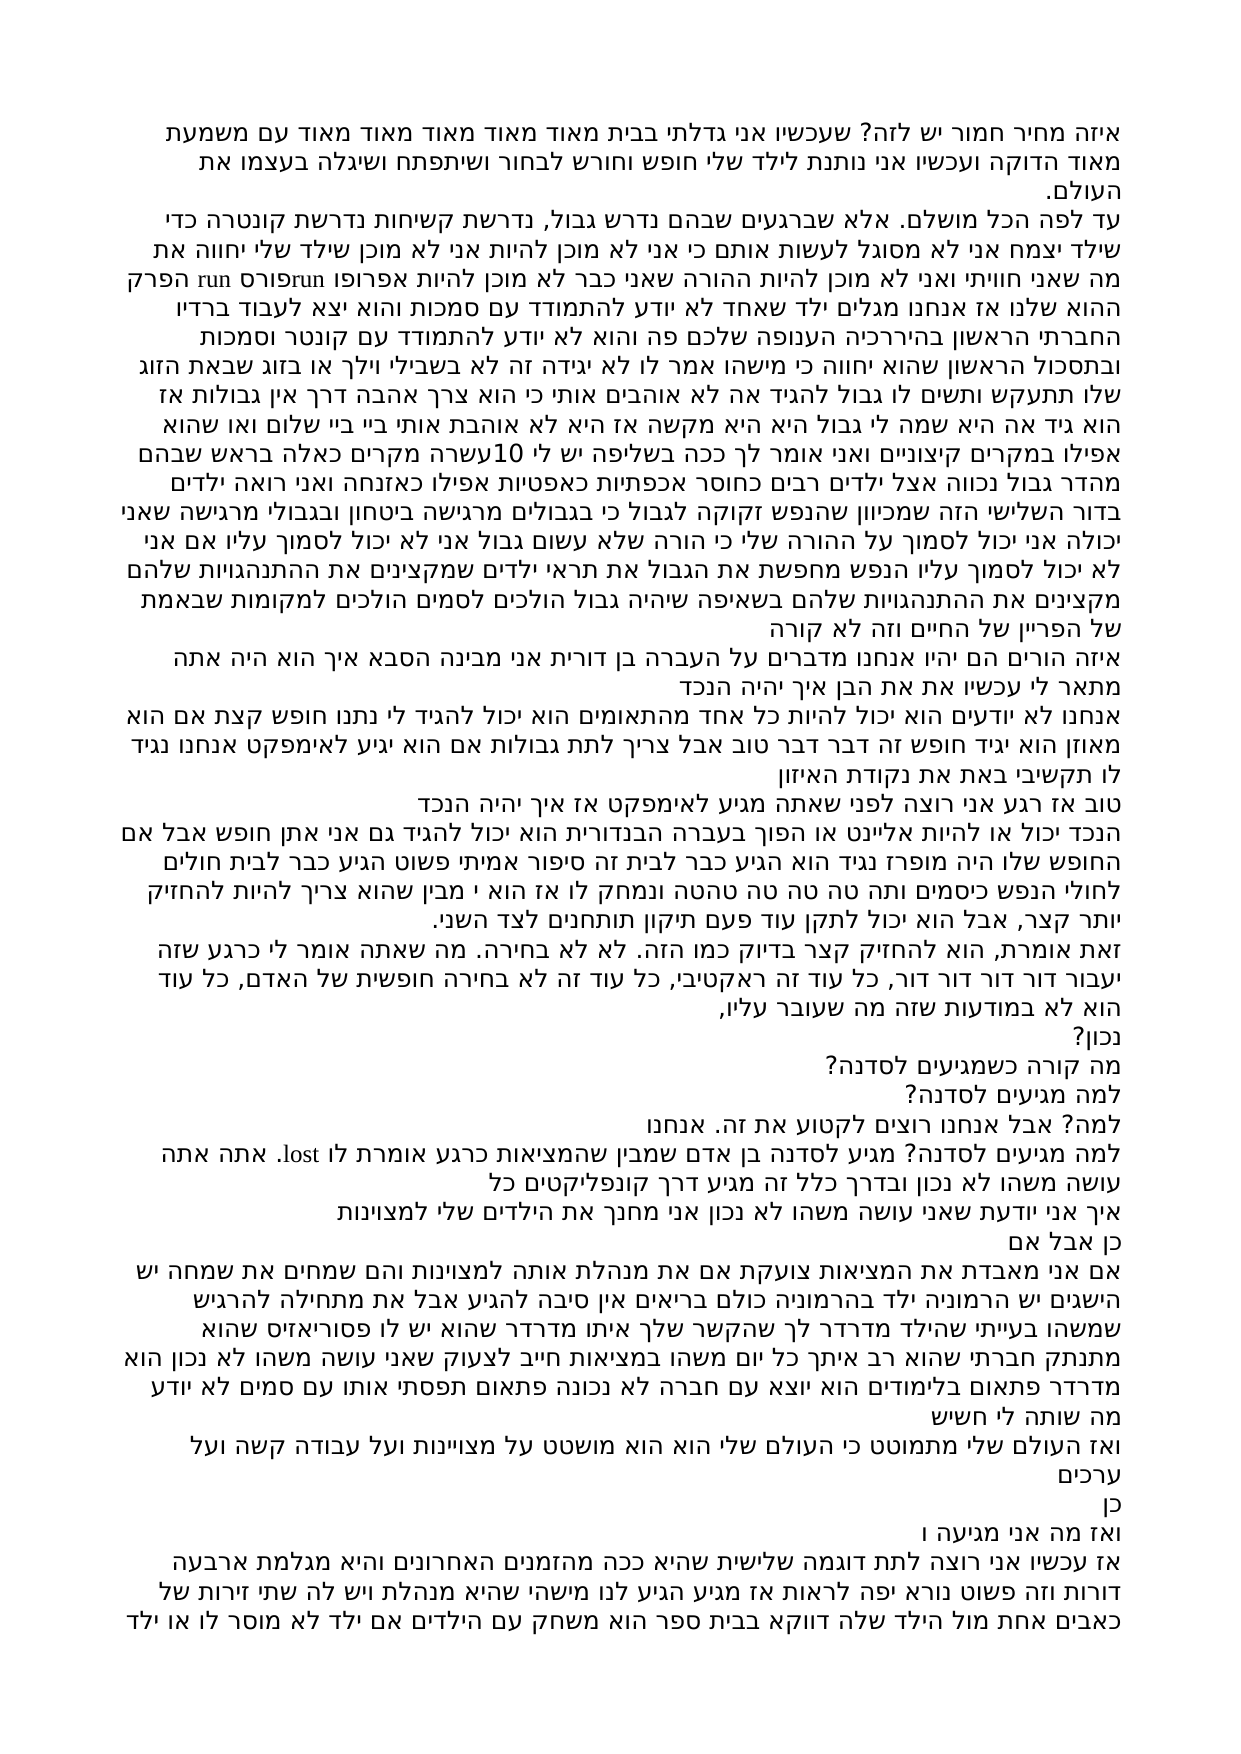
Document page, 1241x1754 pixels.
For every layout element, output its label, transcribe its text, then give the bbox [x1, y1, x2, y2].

text טוב אז רגע אני רוצה לפני שאתה מגיע לאימפקט אז איך יהיה הנכד [118, 789, 1122, 818]
text מה קורה כשמגיעים לסדנה? [118, 1052, 1122, 1081]
text אנחנו לא יודעים הוא יכול להיות כל אחד מהתאומים הוא יכול להגיד לי נתנו חופש קצת אם הוא מאוזן הוא יגיד חופש זה דבר דבר טוב אבל צריך לתת גבולות אם הוא יגיע לאימפקט אנחנו נגיד לו תקשיבי באת את נקודת האיזון [118, 702, 1122, 789]
text עד לפה הכל מושלם. אלא שברגעים שבהם נדרש גבול, נדרשת קשיחות נדרשת קונטרה כדי שילד יצמח אני לא מסוגל לעשות אותם כי אני לא מוכן להיות אני לא מוכן שילד שלי יחווה את מה שאני חוויתי ואני לא מוכן להיות ההורה שאני כבר לא מוכן להיות אפרופו runפורס run הפרק ההוא שלנו אז אנחנו מגלים ילד שאחד לא יודע להתמודד עם סמכות והוא יצא לעבוד ברדיו החברתי הראשון בהיררכיה הענופה שלכם פה והוא לא יודע להתמודד עם קונטר וסמכות ובתסכול הראשון שהוא יחווה כי מישהו אמר לו לא יגידה זה לא בשבילי וילך או בזוג שבאת הזוג שלו תתעקש ותשים לו גבול להגיד אה לא אוהבים אותי כי הוא צרך אהבה דרך אין גבולות אז הוא גיד אה היא שמה לי גבול היא היא מקשה אז היא לא אוהבת אותי ביי ביי שלום ואו שהוא אפילו במקרים קיצוניים ואני אומר לך ככה בשליפה יש לי 10עשרה מקרים כאלה בראש שבהם מהדר גבול נכווה אצל ילדים רבים כחוסר אכפתיות כאפטיות אפילו כאזנחה ואני רואה ילדים בדור השלישי הזה שמכיוון שהנפש זקוקה לגבול כי בגבולים מרגישה ביטחון ובגבולי מרגישה שאני יכולה אני יכול לסמוך על ההורה שלי כי הורה שלא עשום גבול אני לא יכול לסמוך עליו אם אני לא יכול לסמוך עליו הנפש מחפשת את הגבול את תראי ילדים שמקצינים את ההתנהגויות שלהם מקצינים את ההתנהגויות שלהם בשאיפה שיהיה גבול הולכים לסמים הולכים למקומות שבאמת של הפריין של החיים וזה לא קורה [118, 206, 1122, 643]
text הנכד יכול או להיות אליינט או הפוך בעברה הבנדורית הוא יכול להגיד גם אני אתן חופש אבל אם החופש שלו היה מופרז נגיד הוא הגיע כבר לבית זה סיפור אמיתי פשוט הגיע כבר לבית חולים לחולי הנפש כיסמים ותה טה טה טה טהטה ונמחק לו אז הוא י מבין שהוא צריך להיות להחזיק יותר קצר, אבל הוא יכול לתקן עוד פעם תיקון תותחנים לצד השני. [118, 818, 1122, 935]
text איזה הורים הם יהיו אנחנו מדברים על העברה בן דורית אני מבינה הסבא איך הוא היה אתה מתאר לי עכשיו את את הבן איך יהיה הנכד [118, 643, 1122, 702]
text למה? אבל אנחנו רוצים לקטוע את זה. אנחנו [118, 1110, 1122, 1139]
text למה מגיעים לסדנה? [118, 1081, 1122, 1110]
text כן [118, 1489, 1122, 1518]
text אם אני מאבדת את המציאות צועקת אם את מנהלת אותה למצוינות והם שמחים את שמחה יש הישגים יש הרמוניה ילד בהרמוניה כולם בריאים אין סיבה להגיע אבל את מתחילה להרגיש שמשהו בעייתי שהילד מדרדר לך שהקשר שלך איתו מדרדר שהוא יש לו פסוריאזיס שהוא מתנתק חברתי שהוא רב איתך כל יום משהו במציאות חייב לצעוק שאני עושה משהו לא נכון הוא מדרדר פתאום בלימודים הוא יוצא עם חברה לא נכונה פתאום תפסתי אותו עם סמים לא יודע מה שותה לי חשיש [118, 1256, 1122, 1431]
text ואז העולם שלי מתמוטט כי העולם שלי הוא הוא מושטט על מצויינות ועל עבודה קשה ועל ערכים [118, 1431, 1122, 1489]
text נכון? [118, 1022, 1122, 1052]
text כן אבל אם [118, 1227, 1122, 1256]
text איך אני יודעת שאני עושה משהו לא נכון אני מחנך את הילדים שלי למצוינות [118, 1197, 1122, 1227]
text זאת אומרת, הוא להחזיק קצר בדיוק כמו הזה. לא לא בחירה. מה שאתה אומר לי כרגע שזה יעבור דור דור דור דור, כל עוד זה ראקטיבי, כל עוד זה לא בחירה חופשית של האדם, כל עוד הוא לא במודעות שזה מה שעובר עליו, [118, 935, 1122, 1022]
text למה מגיעים לסדנה? מגיע לסדנה בן אדם שמבין שהמציאות כרגע אומרת לו lost. אתה אתה עושה משהו לא נכון ובדרך כלל זה מגיע דרך קונפליקטים כל [118, 1139, 1122, 1197]
text איזה מחיר חמור יש לזה? שעכשיו אני גדלתי בבית מאוד מאוד מאוד מאוד מאוד עם משמעת מאוד הדוקה ועכשיו אני נותנת לילד שלי חופש וחורש לבחור ושיתפתח ושיגלה בעצמו את העולם. [118, 118, 1122, 206]
text אז עכשיו אני רוצה לתת דוגמה שלישית שהיא ככה מהזמנים האחרונים והיא מגלמת ארבעה דורות וזה פשוט נורא יפה לראות אז מגיע הגיע לנו מישהי שהיא מנהלת ויש לה שתי זירות של כאבים אחת מול הילד שלה דווקא בבית ספר הוא משחק עם הילדים אם ילד לא מוסר לו או ילד [118, 1547, 1122, 1635]
text ואז מה אני מגיעה ו [118, 1518, 1122, 1547]
